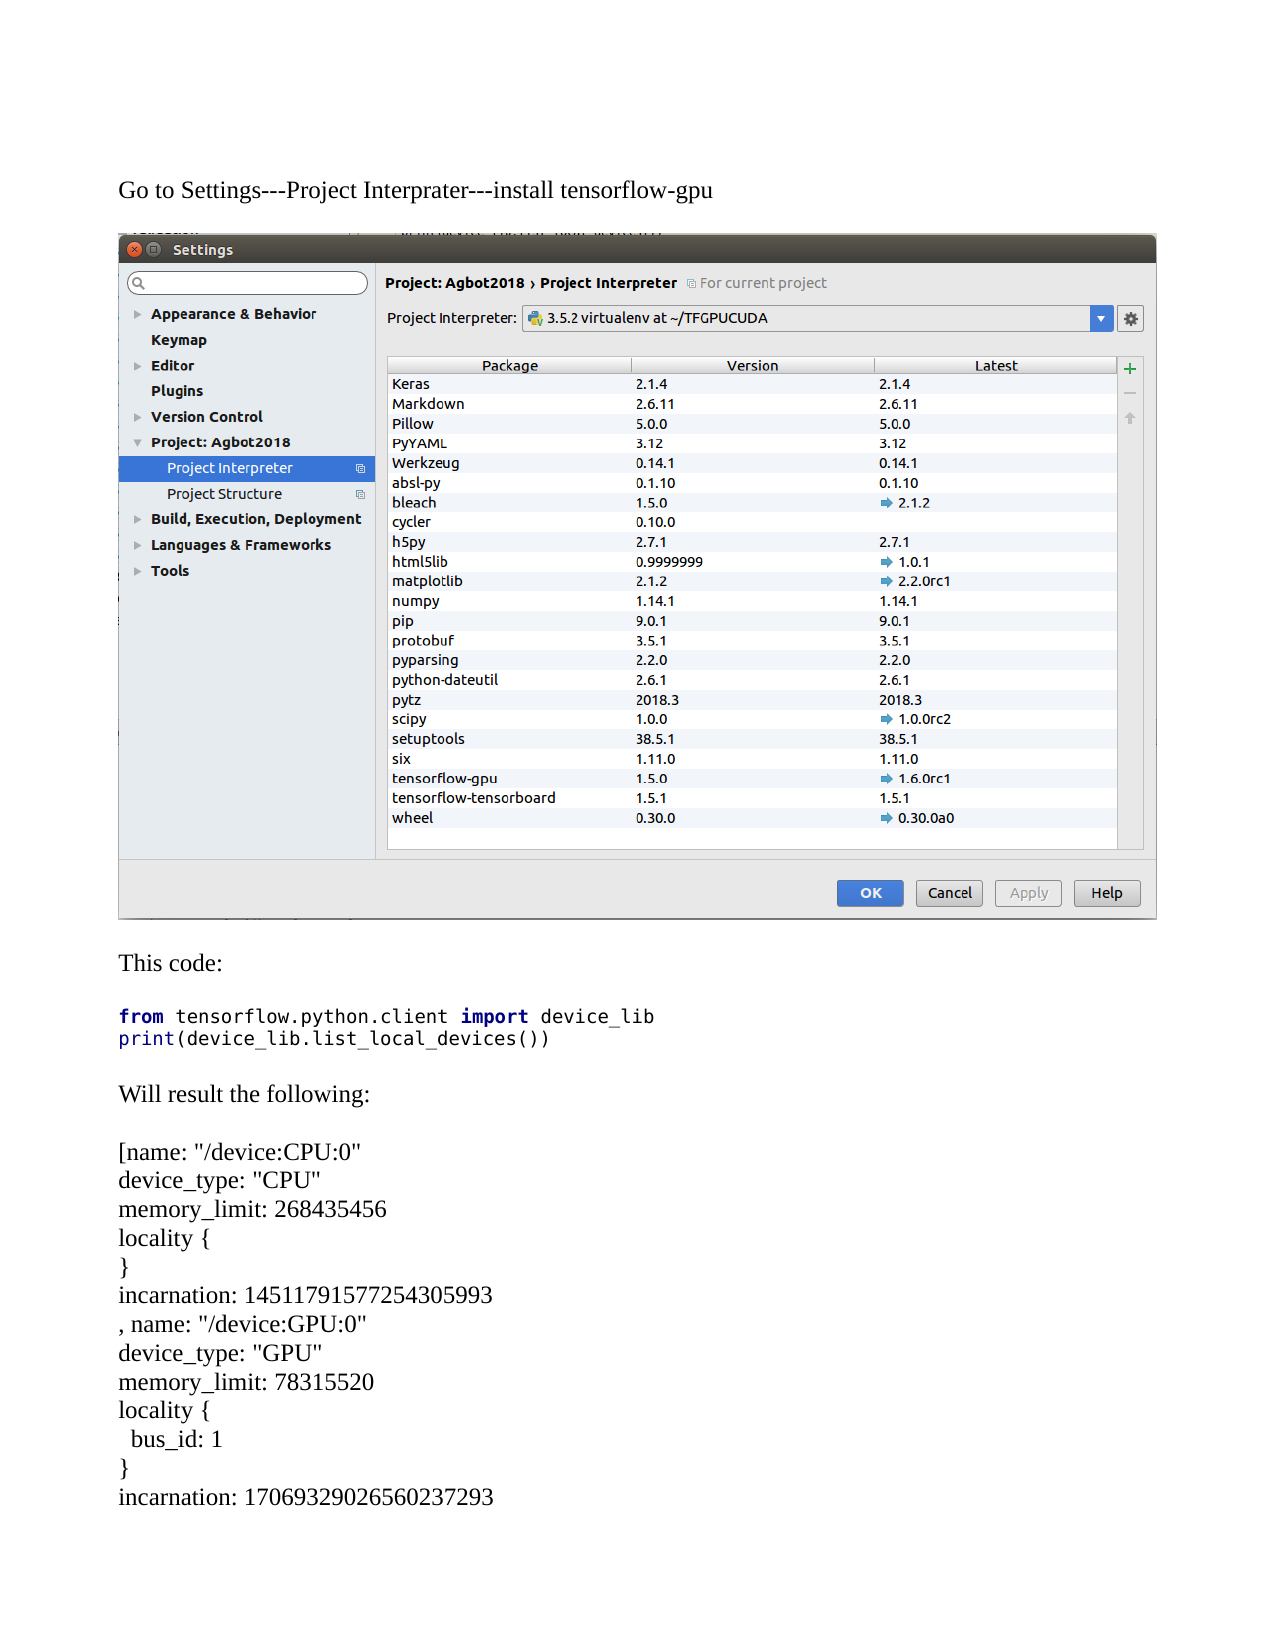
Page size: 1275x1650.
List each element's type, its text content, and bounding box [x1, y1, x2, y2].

picture [118, 233, 1157, 920]
text device_type: "GPU" [118, 1338, 1157, 1367]
text incarnation: 17069329026560237293 [118, 1482, 1157, 1511]
text } [118, 1252, 1157, 1281]
text This code: [118, 948, 1157, 977]
text memory_limit: 78315520 [118, 1367, 1157, 1396]
text locality { [118, 1396, 1157, 1424]
text print(device_lib.list_local_devices()) [118, 1028, 1157, 1050]
text bus_id: 1 [118, 1424, 1157, 1453]
text Go to Settings---Project Interprater---install tensorflow-gpu [118, 176, 1157, 204]
text from tensorflow.python.client import device_lib [118, 1006, 1157, 1028]
text } [118, 1453, 1157, 1482]
text locality { [118, 1223, 1157, 1252]
text memory_limit: 268435456 [118, 1194, 1157, 1223]
text [name: "/device:CPU:0" [118, 1137, 1157, 1166]
text , name: "/device:GPU:0" [118, 1309, 1157, 1338]
text device_type: "CPU" [118, 1166, 1157, 1194]
text incarnation: 14511791577254305993 [118, 1281, 1157, 1309]
text Will result the following: [118, 1079, 1157, 1108]
